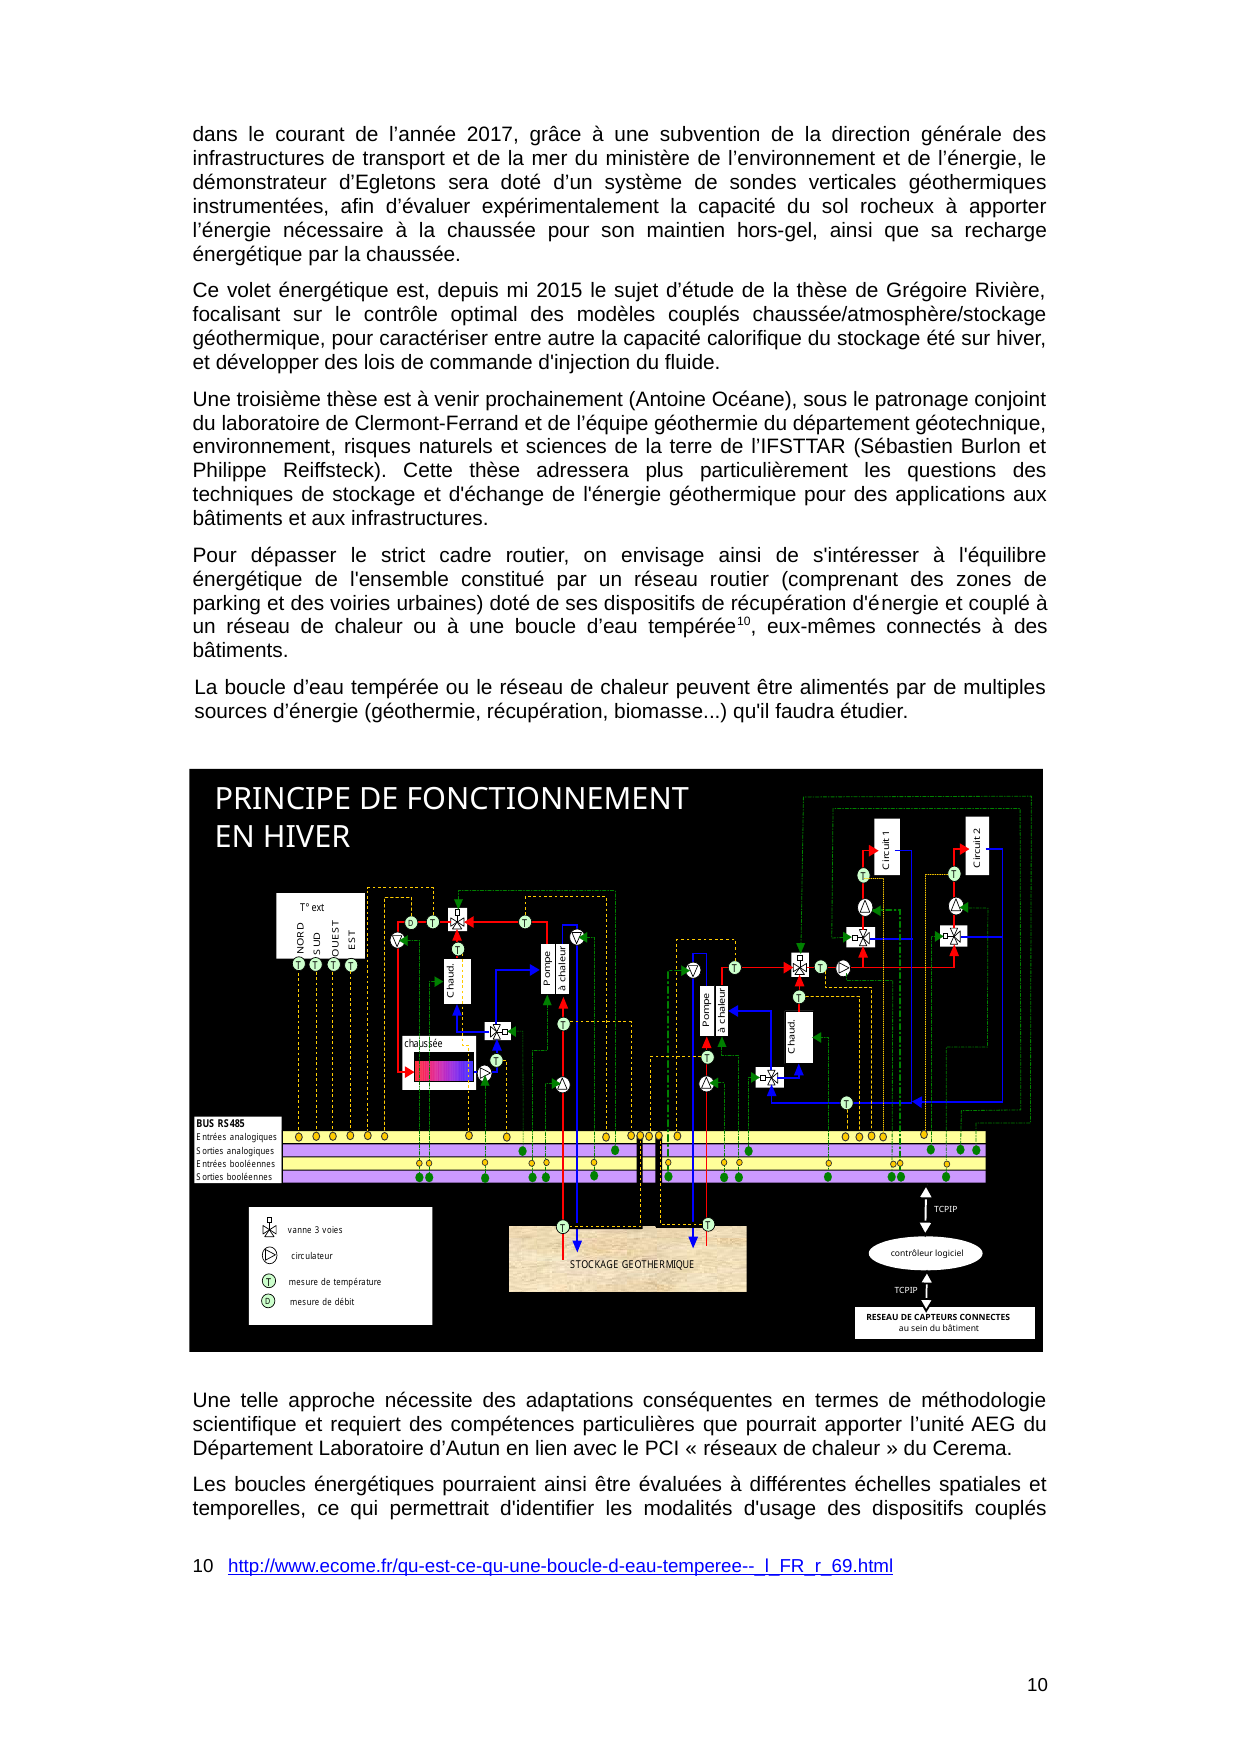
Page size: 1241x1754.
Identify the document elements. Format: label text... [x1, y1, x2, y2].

text Les boucles énergétiques pourraient ainsi être évaluées à différentes échelles spatiales et temporelles, ce qui permettrait d'identifier les modalités d'usage des dispositifs couplés [192, 1472, 1048, 1520]
text Ce volet énergétique est, depuis mi 2015 le sujet d’étude de la thèse de Grégoire Rivière, focalisant sur le contrôle optimal des modèles couplés chaussée/atmosphère/stockage géothermique, pour caractériser entre autre la capacité calorifique du stockage été sur hiver, et développer des lois de commande d'injection du fluide. [192, 278, 1048, 374]
text dans le courant de l’année 2017, grâce à une subvention de la direction générale des infrastructures de transport et de la mer du ministère de l’environnement et de l’énergie, le démonstrateur d’Egletons sera doté d’un système de sondes verticales géothermiques instrumentées, afin d’évaluer expérimentalement la capacité du sol rocheux à apporter l’énergie nécessaire à la chaussée pour son maintien hors-gel, ainsi que sa recharge énergétique par la chaussée. [192, 122, 1048, 266]
text http://www.ecome.fr/qu-est-ce-qu-une-boucle-d-eau-temperee--_l_FR_r_69.html [192, 1555, 1048, 1577]
text Pour dépasser le strict cadre routier, on envisage ainsi de s'intéresser à l'équilibre énergétique de l'ensemble constitué par un réseau routier (comprenant des zones de parking et des voiries urbaines) doté de ses dispositifs de récupération d'énergie et couplé à un réseau de chaleur ou à une boucle d’eau tempérée, eux-mêmes connectés à des bâtiments. [192, 542, 1048, 662]
text Une troisième thèse est à venir prochainement (Antoine Océane), sous le patronage conjoint du laboratoire de Clermont-Ferrand et de l’équipe géothermie du département géotechnique, environnement, risques naturels et sciences de la terre de l’IFSTTAR (Sébastien Burlon et Philippe Reiffsteck). Cette thèse adressera plus particulièrement les questions des techniques de stockage et d'échange de l'énergie géothermique pour des applications aux bâtiments et aux infrastructures. [192, 386, 1048, 530]
text La boucle d’eau tempérée ou le réseau de chaleur peuvent être alimentés par de multiples sources d’énergie (géothermie, récupération, biomasse...) qu'il faudra étudier. [194, 675, 1048, 723]
text Une telle approche nécessite des adaptations conséquentes en termes de méthodologie scientifique et requiert des compétences particulières que pourrait apporter l’unité AEG du Département Laboratoire d’Autun en lien avec le PCI « réseaux de chaleur » du Cerema. [192, 1388, 1048, 1460]
